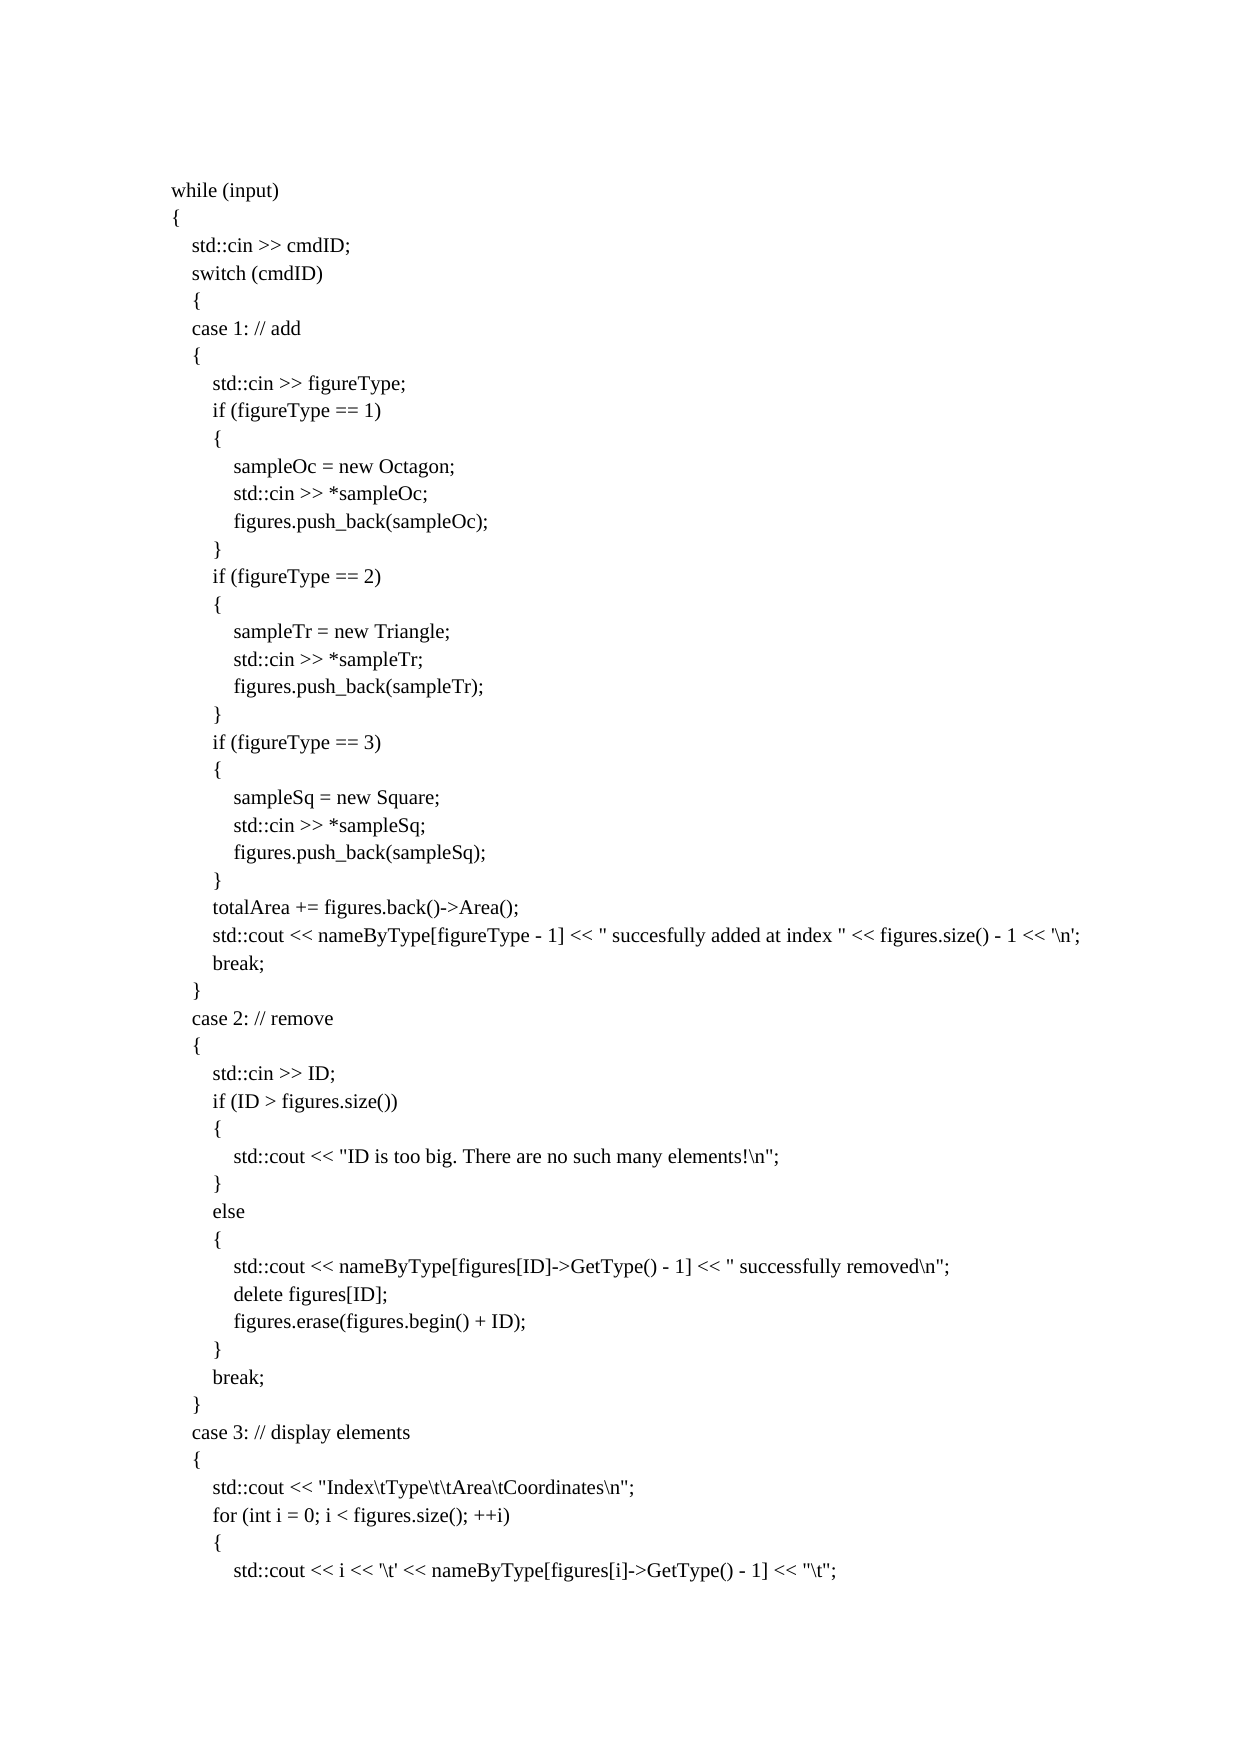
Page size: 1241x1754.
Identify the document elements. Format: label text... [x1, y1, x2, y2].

text } [150, 1337, 1090, 1361]
text { [150, 1530, 1090, 1554]
text std::cin >> *sampleSq; [150, 812, 1090, 837]
text { [150, 426, 1090, 450]
text { [150, 757, 1090, 781]
text switch (cmdID) [150, 260, 1090, 284]
text sampleTr = new Triangle; [150, 619, 1090, 643]
text { [150, 205, 1090, 229]
text figures.push_back(sampleSq); [150, 840, 1090, 864]
text case 1: // add [150, 316, 1090, 340]
text break; [150, 951, 1090, 974]
text std::cin >> *sampleTr; [150, 647, 1090, 671]
text figures.erase(figures.begin() + ID); [150, 1309, 1090, 1333]
text break; [150, 1364, 1090, 1389]
text std::cin >> figureType; [150, 371, 1090, 395]
text } [150, 1171, 1090, 1195]
text std::cout << i << '\t' << nameByType[figures[i]->GetType() - 1] << "\t"; [150, 1558, 1090, 1582]
text figures.push_back(sampleOc); [150, 509, 1090, 533]
text totalArea += figures.back()->Area(); [150, 895, 1090, 919]
text } [150, 1392, 1090, 1416]
text if (figureType == 3) [150, 730, 1090, 754]
text case 3: // display elements [150, 1420, 1090, 1444]
text { [150, 1116, 1090, 1140]
text } [150, 702, 1090, 726]
text std::cout << nameByType[figures[ID]->GetType() - 1] << " successfully removed\n"; [150, 1254, 1090, 1278]
text delete figures[ID]; [150, 1282, 1090, 1306]
text } [150, 868, 1090, 892]
text sampleOc = new Octagon; [150, 454, 1090, 478]
text { [150, 288, 1090, 312]
text case 2: // remove [150, 1006, 1090, 1030]
text std::cout << nameByType[figureType - 1] << " succesfully added at index " << figures.size() - 1 << '\n'; [150, 923, 1090, 947]
text std::cin >> cmdID; [150, 233, 1090, 257]
text { [150, 1447, 1090, 1471]
text std::cin >> ID; [150, 1061, 1090, 1085]
text } [150, 978, 1090, 1002]
text figures.push_back(sampleTr); [150, 674, 1090, 698]
text { [150, 1033, 1090, 1057]
text std::cout << "ID is too big. There are no such many elements!\n"; [150, 1144, 1090, 1168]
text for (int i = 0; i < figures.size(); ++i) [150, 1503, 1090, 1527]
text while (input) [150, 178, 1090, 202]
text { [150, 1227, 1090, 1251]
text } [150, 536, 1090, 561]
text { [150, 592, 1090, 616]
text std::cin >> *sampleOc; [150, 481, 1090, 505]
text sampleSq = new Square; [150, 785, 1090, 809]
text { [150, 343, 1090, 367]
text else [150, 1199, 1090, 1223]
text if (ID > figures.size()) [150, 1088, 1090, 1113]
text if (figureType == 2) [150, 564, 1090, 588]
text std::cout << "Index\tType\t\tArea\tCoordinates\n"; [150, 1475, 1090, 1499]
text if (figureType == 1) [150, 398, 1090, 422]
